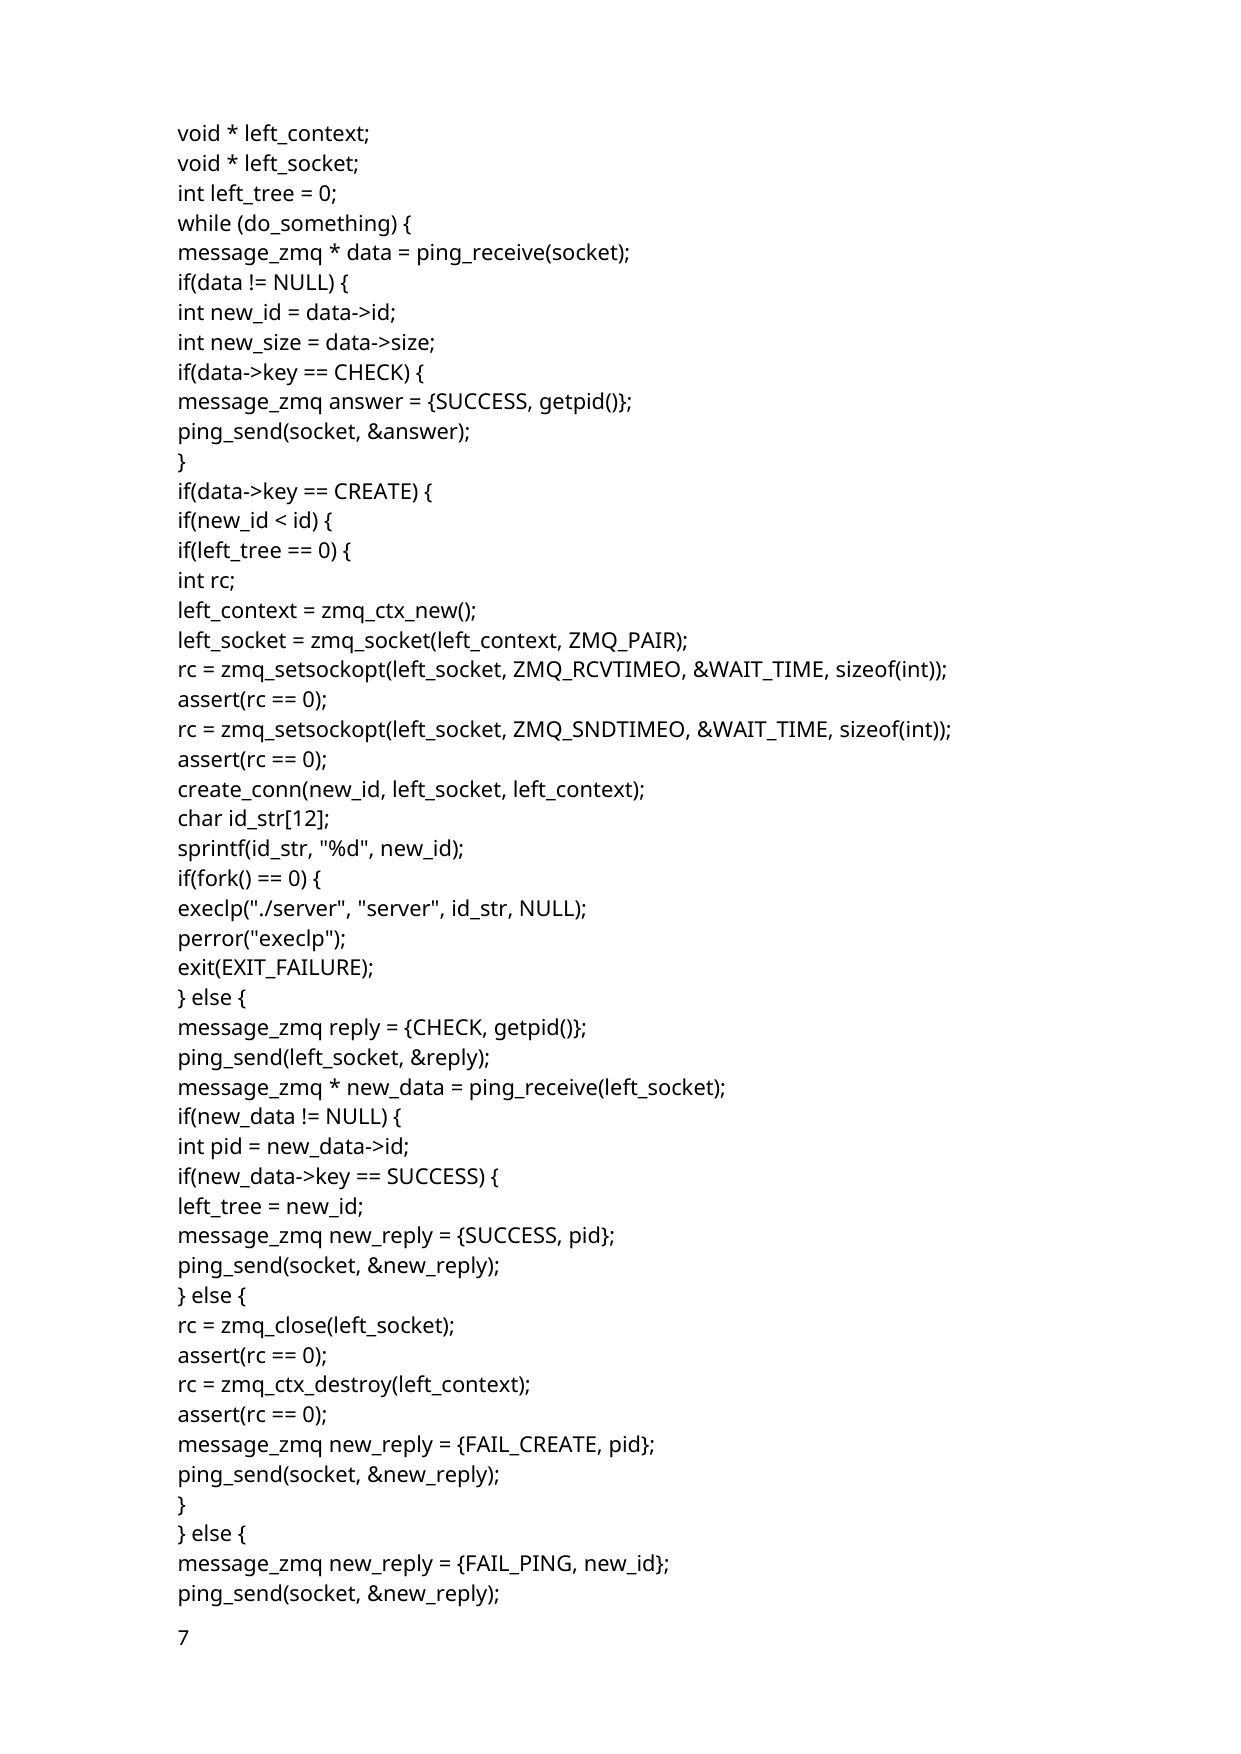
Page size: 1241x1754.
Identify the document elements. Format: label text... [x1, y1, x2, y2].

text rc = zmq_close(left_socket); [177, 1310, 1152, 1339]
text int pid = new_data->id; [177, 1131, 1152, 1161]
text ping_send(socket, &new_reply); [177, 1459, 1152, 1488]
text assert(rc == 0); [177, 684, 1152, 714]
text rc = zmq_setsockopt(left_socket, ZMQ_SNDTIMEO, &WAIT_TIME, sizeof(int)); [177, 714, 1152, 744]
text } [177, 446, 1152, 476]
text int left_tree = 0; [177, 178, 1152, 207]
text assert(rc == 0); [177, 1339, 1152, 1369]
text void * left_socket; [177, 148, 1152, 178]
text if(left_tree == 0) { [177, 535, 1152, 565]
text if(data != NULL) { [177, 267, 1152, 297]
text } else { [177, 1280, 1152, 1310]
text left_socket = zmq_socket(left_context, ZMQ_PAIR); [177, 624, 1152, 654]
text left_tree = new_id; [177, 1191, 1152, 1220]
text void * left_context; [177, 118, 1152, 148]
text perror("execlp"); [177, 922, 1152, 952]
text message_zmq new_reply = {FAIL_CREATE, pid}; [177, 1429, 1152, 1459]
text assert(rc == 0); [177, 1399, 1152, 1429]
text } else { [177, 982, 1152, 1012]
text message_zmq new_reply = {SUCCESS, pid}; [177, 1220, 1152, 1250]
text assert(rc == 0); [177, 744, 1152, 773]
text ping_send(socket, &new_reply); [177, 1578, 1152, 1608]
text message_zmq new_reply = {FAIL_PING, new_id}; [177, 1548, 1152, 1578]
text rc = zmq_setsockopt(left_socket, ZMQ_RCVTIMEO, &WAIT_TIME, sizeof(int)); [177, 654, 1152, 684]
text sprintf(id_str, "%d", new_id); [177, 833, 1152, 863]
text ping_send(socket, &answer); [177, 416, 1152, 446]
text exit(EXIT_FAILURE); [177, 952, 1152, 982]
text create_conn(new_id, left_socket, left_context); [177, 773, 1152, 803]
text message_zmq * new_data = ping_receive(left_socket); [177, 1071, 1152, 1101]
text int new_size = data->size; [177, 327, 1152, 356]
text int rc; [177, 565, 1152, 595]
text while (do_something) { [177, 207, 1152, 237]
text } [177, 1488, 1152, 1518]
text message_zmq reply = {CHECK, getpid()}; [177, 1012, 1152, 1042]
text message_zmq answer = {SUCCESS, getpid()}; [177, 386, 1152, 416]
text left_context = zmq_ctx_new(); [177, 595, 1152, 624]
text char id_str[12]; [177, 803, 1152, 833]
text rc = zmq_ctx_destroy(left_context); [177, 1369, 1152, 1399]
text if(new_data != NULL) { [177, 1101, 1152, 1131]
text message_zmq * data = ping_receive(socket); [177, 237, 1152, 267]
text execlp("./server", "server", id_str, NULL); [177, 893, 1152, 922]
text if(data->key == CHECK) { [177, 356, 1152, 386]
text if(new_data->key == SUCCESS) { [177, 1161, 1152, 1191]
text } else { [177, 1518, 1152, 1548]
text ping_send(socket, &new_reply); [177, 1250, 1152, 1280]
text if(fork() == 0) { [177, 863, 1152, 893]
text if(data->key == CREATE) { [177, 476, 1152, 505]
text int new_id = data->id; [177, 297, 1152, 327]
text if(new_id < id) { [177, 505, 1152, 535]
text ping_send(left_socket, &reply); [177, 1042, 1152, 1071]
